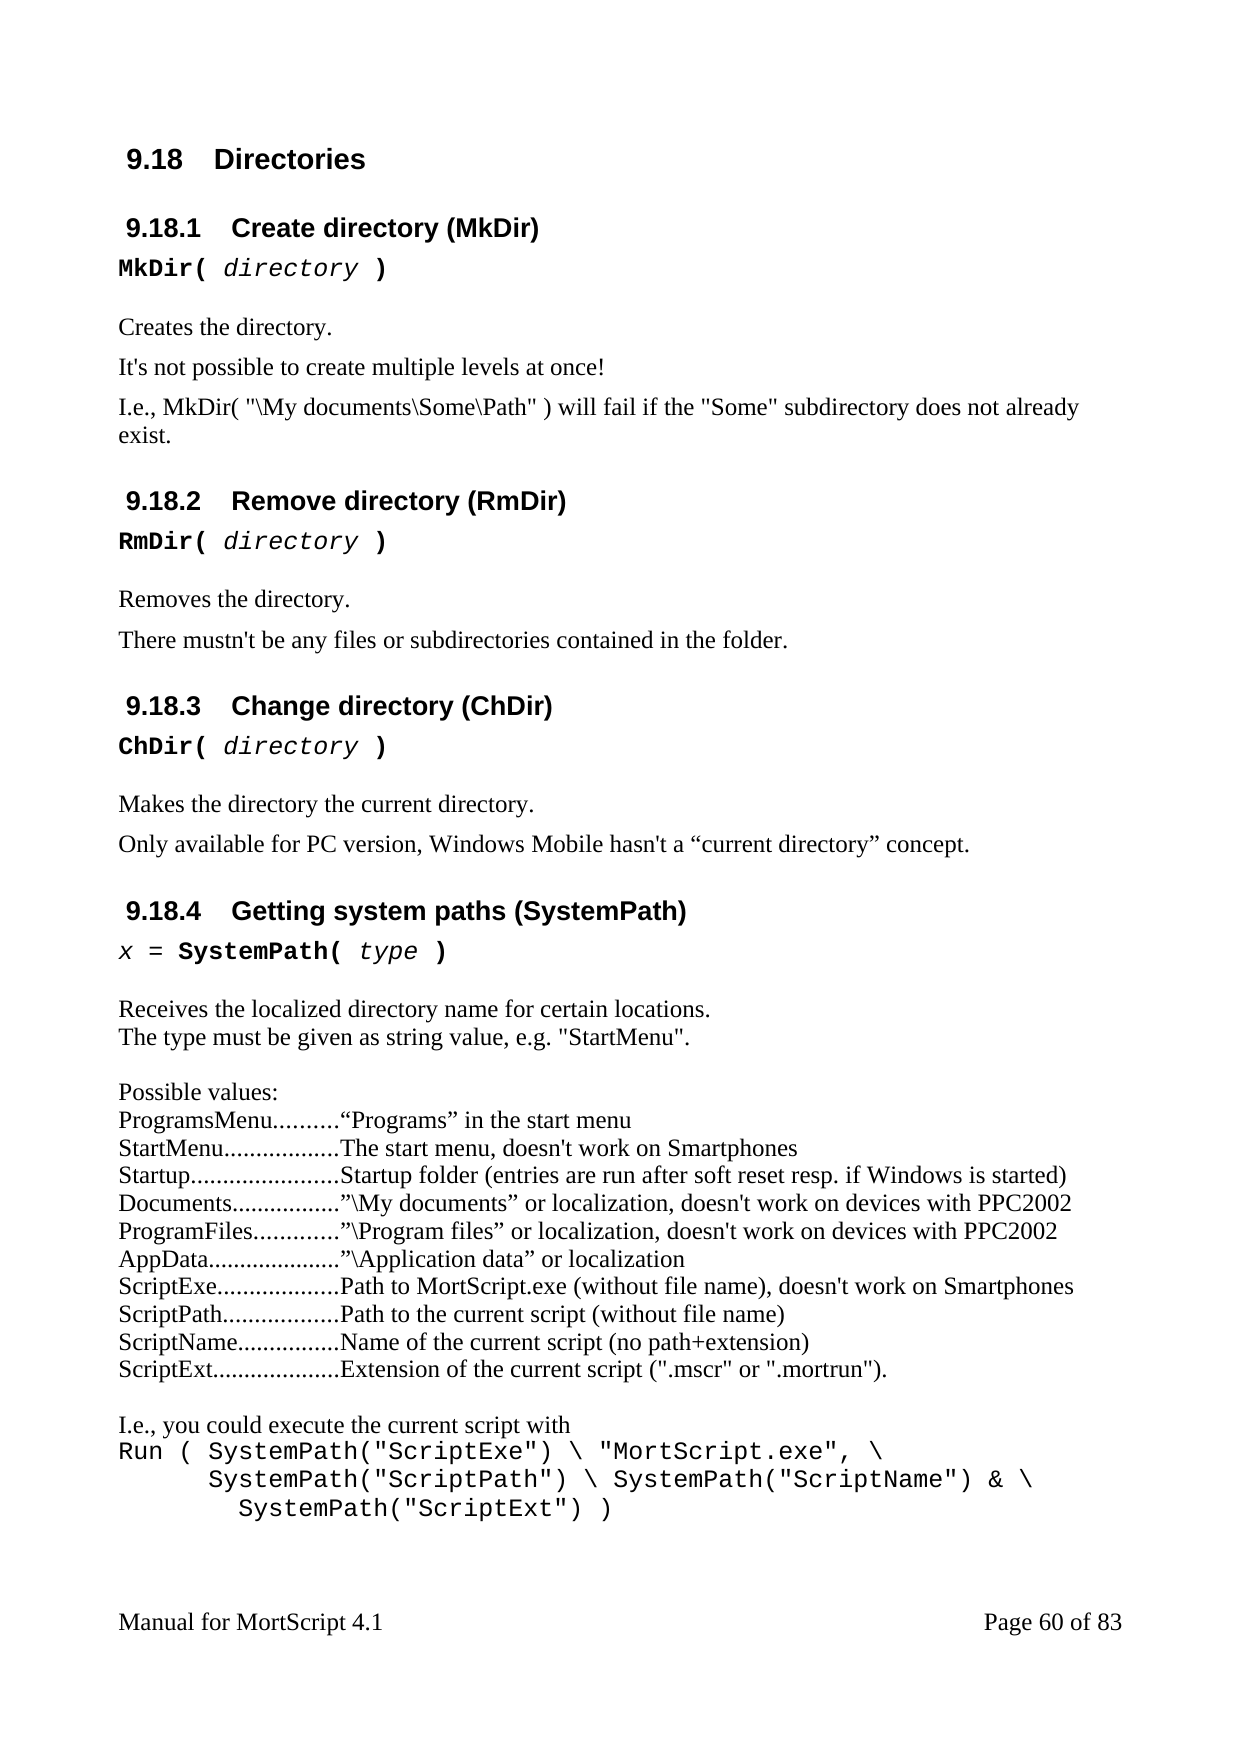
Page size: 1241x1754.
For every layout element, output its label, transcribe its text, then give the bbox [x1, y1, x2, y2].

subtitle Remove directory (RmDir) [118, 486, 1122, 516]
text ProgramFiles ”\Program files” or localization, doesn't work on devices with PPC2002 [118, 1217, 1122, 1245]
text ChDir( directory ) [118, 734, 1122, 762]
text StartMenu The start menu, doesn't work on Smartphones [118, 1134, 1122, 1162]
subtitle Change directory (ChDir) [118, 691, 1122, 721]
text ScriptName Name of the current script (no path+extension) [118, 1328, 1122, 1356]
text SystemPath("ScriptPath") \ SystemPath("ScriptName") & \ [118, 1467, 1122, 1495]
text ScriptExe Path to MortScript.exe (without file name), doesn't work on Smartphones [118, 1272, 1122, 1300]
subtitle Getting system paths (SystemPath) [118, 896, 1122, 926]
text I.e., MkDir( "\My documents\Some\Path" ) will fail if the "Some" subdirectory does not already exist. [118, 393, 1122, 448]
text Makes the directory the current directory. [118, 790, 1122, 818]
text Only available for PC version, Windows Mobile hasn't a “current directory” concept. [118, 831, 1122, 858]
text Removes the directory. [118, 586, 1122, 613]
subtitle Create directory (MkDir) [118, 213, 1122, 243]
text AppData ”\Application data” or localization [118, 1245, 1122, 1272]
text ScriptExt Extension of the current script (".mscr" or ".mortrun"). [118, 1356, 1122, 1383]
text RmDir( directory ) [118, 529, 1122, 557]
text It's not possible to create multiple levels at once! [118, 353, 1122, 381]
text There mustn't be any files or subdirectories contained in the folder. [118, 626, 1122, 653]
text MkDir( directory ) [118, 256, 1122, 284]
text Receives the localized directory name for certain locations. [118, 995, 1122, 1023]
text ProgramsMenu “Programs” in the start menu [118, 1106, 1122, 1134]
text ScriptPath Path to the current script (without file name) [118, 1300, 1122, 1328]
text Documents ”\My documents” or localization, doesn't work on devices with PPC2002 [118, 1189, 1122, 1217]
text Startup Startup folder (entries are run after soft reset resp. if Windows is started) [118, 1162, 1122, 1189]
text SystemPath("ScriptExt") ) [118, 1495, 1122, 1524]
subtitle Directories [118, 143, 1122, 176]
text I.e., you could execute the current script with [118, 1411, 1122, 1439]
text x = SystemPath( type ) [118, 939, 1122, 967]
text The type must be given as string value, e.g. "StartMenu". [118, 1023, 1122, 1051]
text Possible values: [118, 1078, 1122, 1106]
text Run ( SystemPath("ScriptExe") \ "MortScript.exe", \ [118, 1439, 1122, 1467]
text Creates the directory. [118, 313, 1122, 340]
